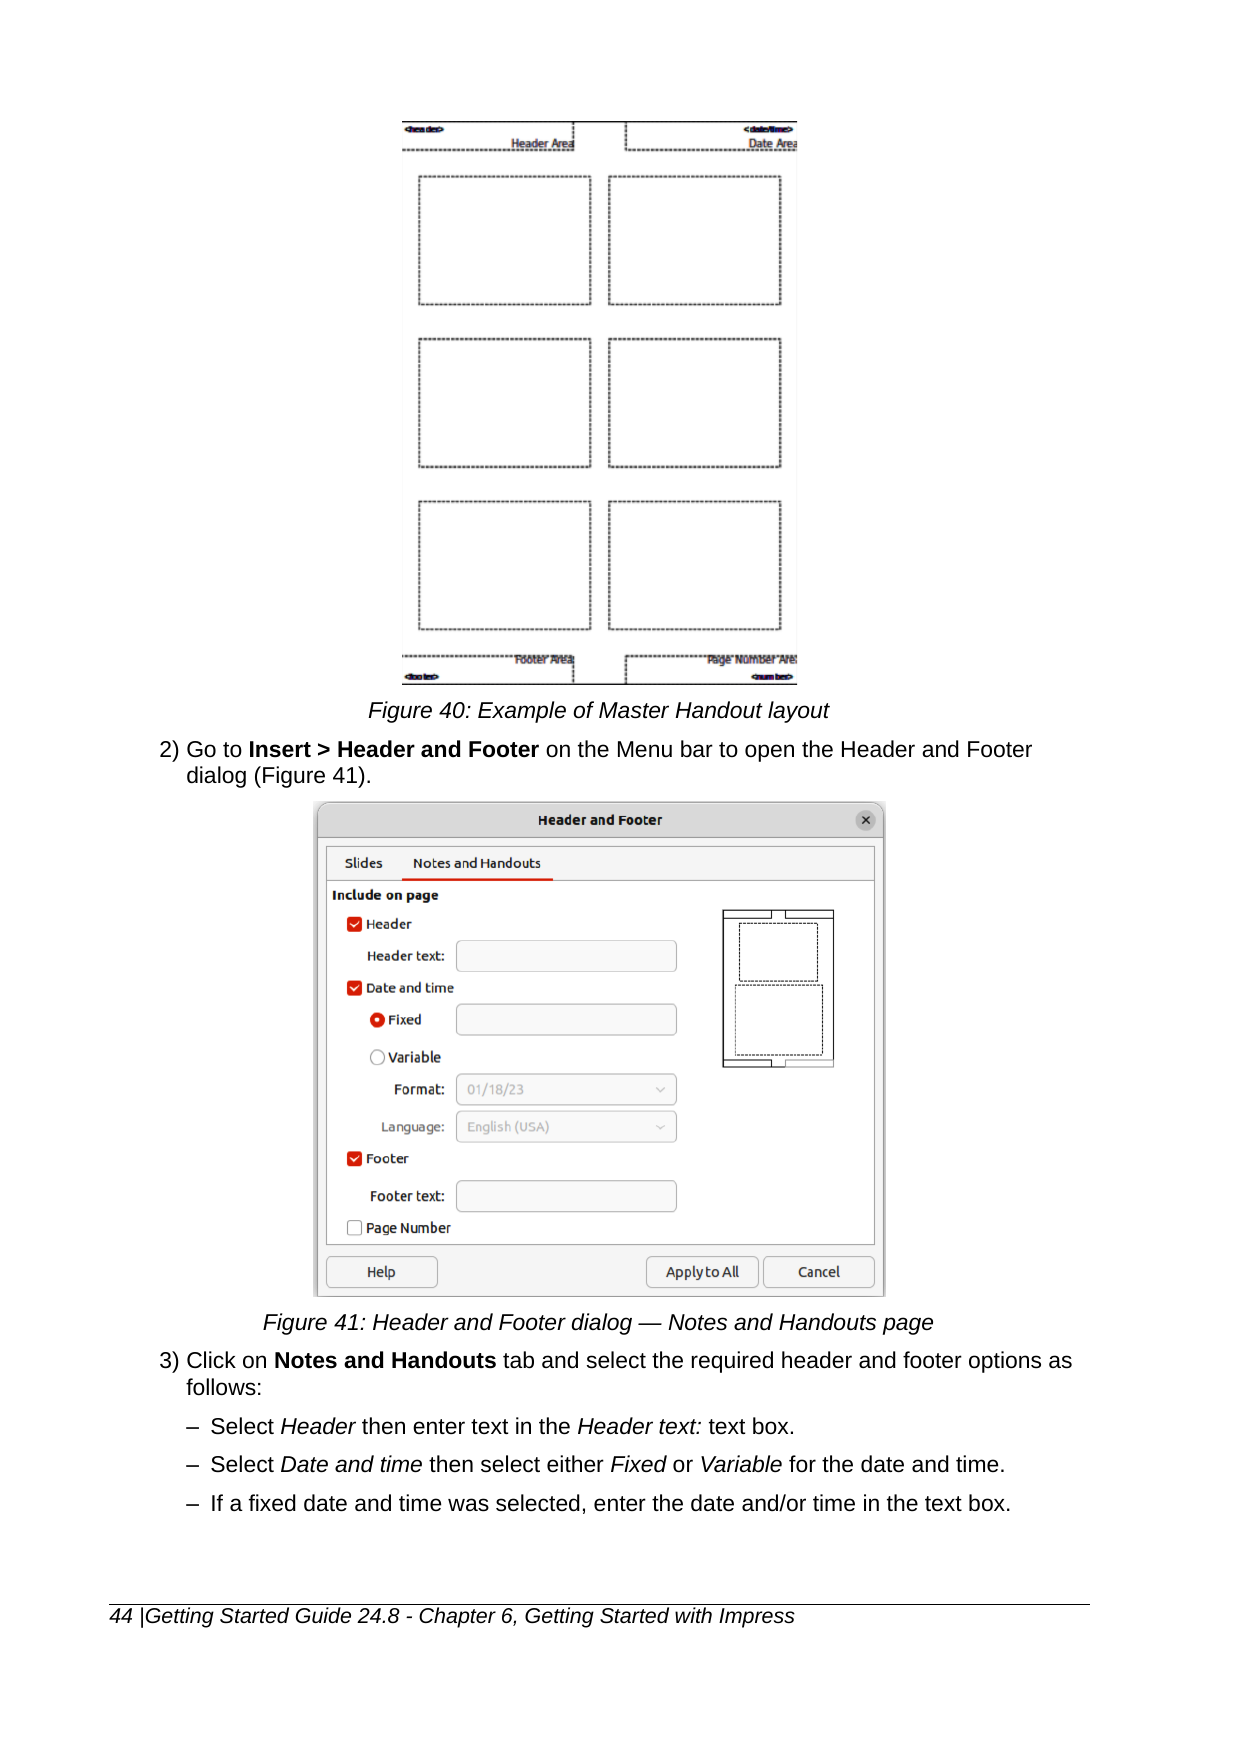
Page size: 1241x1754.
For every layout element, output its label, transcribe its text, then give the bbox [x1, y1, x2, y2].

list Select Date and time then select either Fixed or Variable for the date and time. [186, 1451, 1090, 1478]
text Figure 40: Example of Master Handout layout [368, 697, 831, 724]
text Figure 41: Header and Footer dialog — Notes and Handouts page [263, 1309, 936, 1335]
picture [313, 801, 886, 1297]
list Select Header then enter text in the Header text: text box. [186, 1413, 1090, 1439]
picture [402, 121, 798, 685]
list Click on Notes and Handouts tab and select the required header and footer options as follows: [186, 1347, 1090, 1400]
list Go to Insert > Header and Footer on the Menu bar to open the Header and Footer dialog (Figure 41). [186, 736, 1090, 789]
list If a fixed date and time was selected, enter the date and/or time in the text box. [186, 1490, 1090, 1517]
